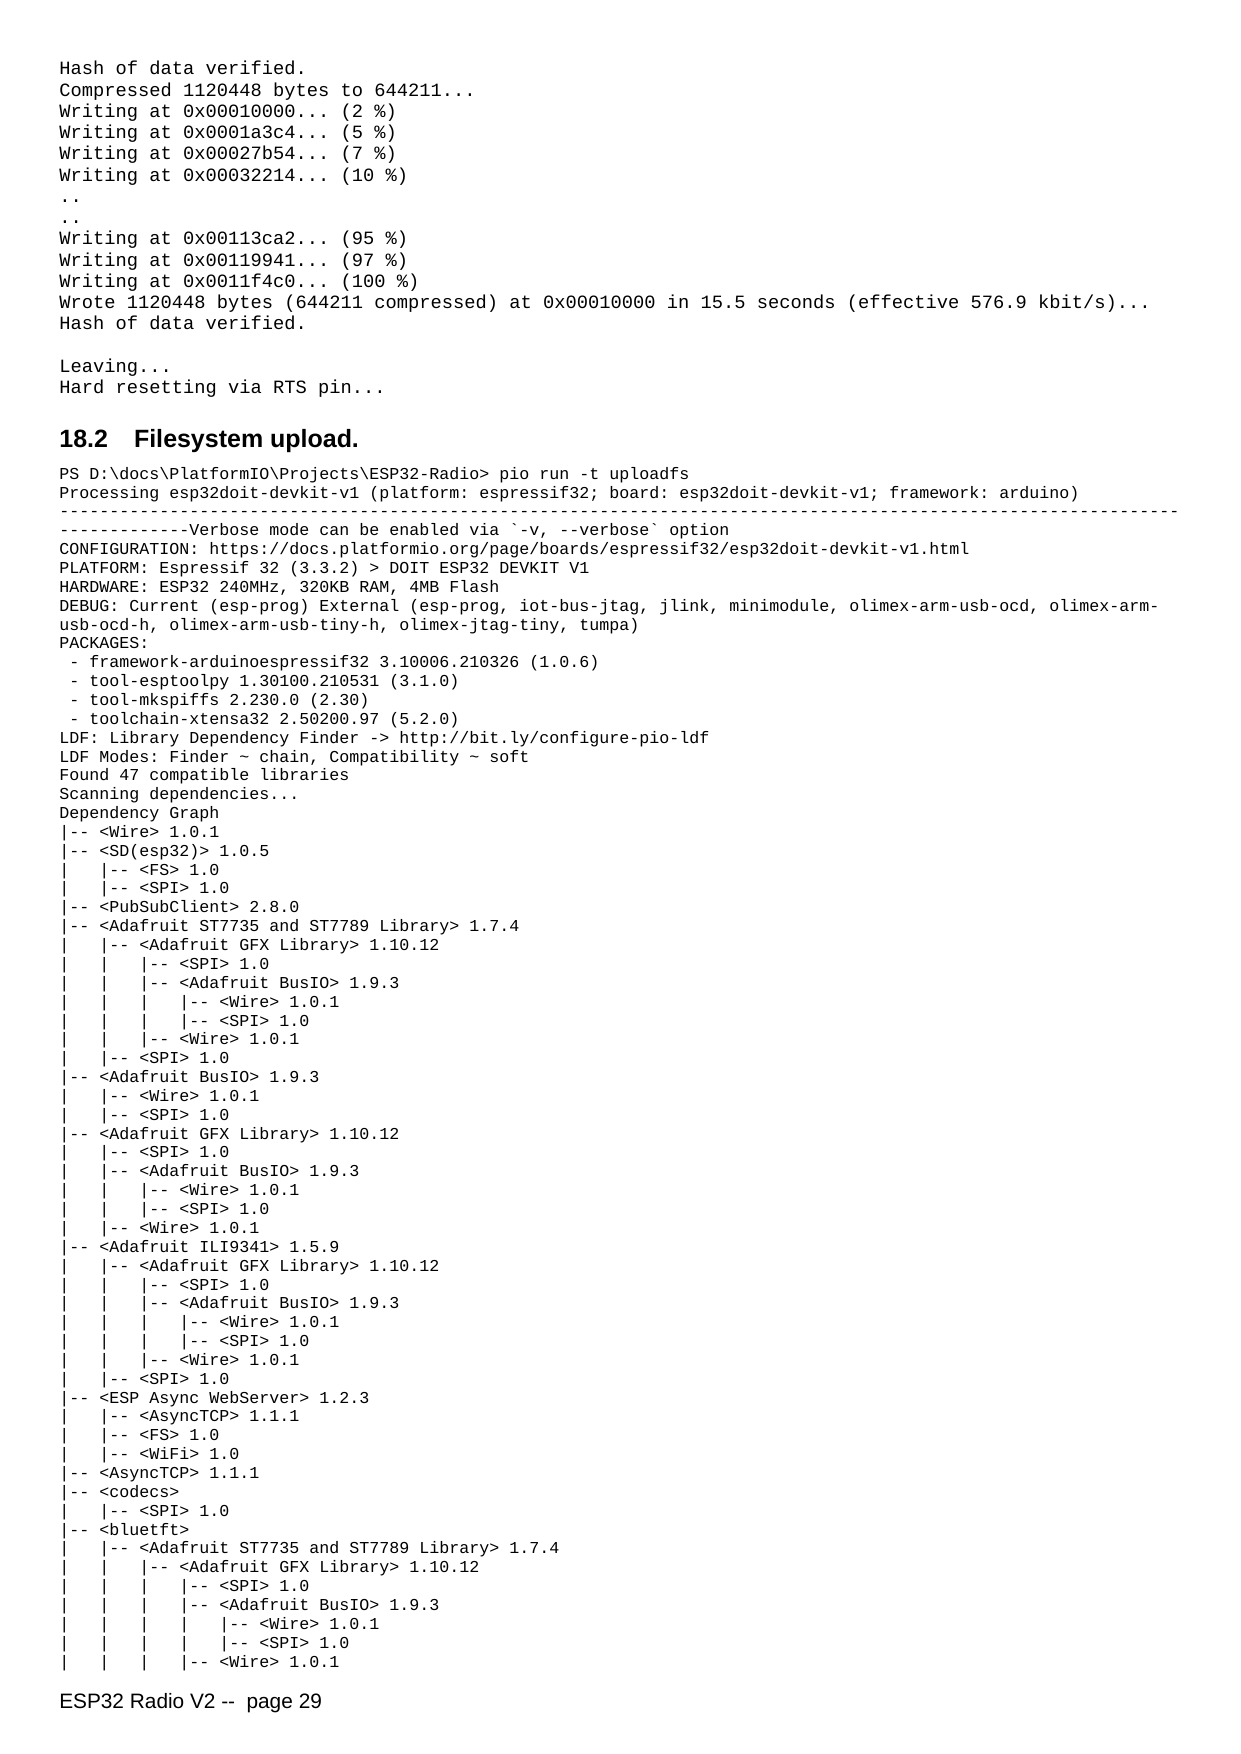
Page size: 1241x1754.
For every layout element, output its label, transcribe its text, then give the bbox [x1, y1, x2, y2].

text | | |-- <SPI> 1.0 [59, 1201, 1181, 1219]
text - tool-mkspiffs 2.230.0 (2.30) [59, 692, 1181, 710]
text Dependency Graph [59, 805, 1181, 823]
text | |-- <SPI> 1.0 [59, 880, 1181, 899]
text PLATFORM: Espressif 32 (3.3.2) > DOIT ESP32 DEVKIT V1 [59, 559, 1181, 578]
text | |-- <Adafruit ST7735 and ST7789 Library> 1.7.4 [59, 1540, 1181, 1559]
text |-- <PubSubClient> 2.8.0 [59, 899, 1181, 918]
text Writing at 0x00119941... (97 %) [59, 250, 1181, 272]
text | |-- <AsyncTCP> 1.1.1 [59, 1408, 1181, 1427]
text | | | |-- <SPI> 1.0 [59, 1578, 1181, 1597]
text Processing esp32doit-devkit-v1 (platform: espressif32; board: esp32doit-devkit-v1; framework: arduino) [59, 484, 1181, 503]
text | | | |-- <Wire> 1.0.1 [59, 993, 1181, 1012]
text Writing at 0x00113ca2... (95 %) [59, 229, 1181, 250]
text | | | | |-- <SPI> 1.0 [59, 1634, 1181, 1653]
text LDF: Library Dependency Finder -> http://bit.ly/configure-pio-ldf [59, 729, 1181, 748]
text Hard resetting via RTS pin... [59, 378, 1181, 399]
text - toolchain-xtensa32 2.50200.97 (5.2.0) [59, 710, 1181, 729]
text .. [59, 187, 1181, 208]
text | |-- <Adafruit GFX Library> 1.10.12 [59, 1257, 1181, 1276]
text | | | |-- <SPI> 1.0 [59, 1012, 1181, 1031]
text | |-- <SPI> 1.0 [59, 1050, 1181, 1069]
text | | |-- <Adafruit GFX Library> 1.10.12 [59, 1559, 1181, 1578]
text | |-- <Adafruit BusIO> 1.9.3 [59, 1163, 1181, 1182]
text | |-- <WiFi> 1.0 [59, 1446, 1181, 1464]
text |-- <Wire> 1.0.1 [59, 823, 1181, 842]
text | | |-- <SPI> 1.0 [59, 1276, 1181, 1295]
text | | | |-- <Adafruit BusIO> 1.9.3 [59, 1597, 1181, 1615]
text Hash of data verified. [59, 314, 1181, 335]
text | | |-- <Adafruit BusIO> 1.9.3 [59, 974, 1181, 993]
text |-- <codecs> [59, 1483, 1181, 1502]
text | |-- <FS> 1.0 [59, 861, 1181, 880]
text | | |-- <Wire> 1.0.1 [59, 1031, 1181, 1050]
text |-- <bluetft> [59, 1521, 1181, 1540]
text | |-- <Adafruit GFX Library> 1.10.12 [59, 937, 1181, 956]
text .. [59, 208, 1181, 229]
text DEBUG: Current (esp-prog) External (esp-prog, iot-bus-jtag, jlink, minimodule, olimex-arm-usb-ocd, olimex-arm-usb-ocd-h, olimex-arm-usb-tiny-h, olimex-jtag-tiny, tumpa) [59, 597, 1181, 635]
text | | | |-- <Wire> 1.0.1 [59, 1314, 1181, 1333]
text Writing at 0x00027b54... (7 %) [59, 144, 1181, 165]
text Compressed 1120448 bytes to 644211... [59, 80, 1181, 102]
text | |-- <Wire> 1.0.1 [59, 1219, 1181, 1238]
text |-- <ESP Async WebServer> 1.2.3 [59, 1389, 1181, 1408]
text PACKAGES: [59, 635, 1181, 654]
text Found 47 compatible libraries [59, 767, 1181, 786]
text | |-- <SPI> 1.0 [59, 1370, 1181, 1389]
text Wrote 1120448 bytes (644211 compressed) at 0x00010000 in 15.5 seconds (effective 576.9 kbit/s)... [59, 293, 1181, 314]
text | | | | |-- <Wire> 1.0.1 [59, 1615, 1181, 1634]
text | |-- <Wire> 1.0.1 [59, 1087, 1181, 1106]
text Hash of data verified. [59, 59, 1181, 80]
text | | |-- <Adafruit BusIO> 1.9.3 [59, 1295, 1181, 1314]
text - framework-arduinoespressif32 3.10006.210326 (1.0.6) [59, 654, 1181, 673]
text | | | |-- <SPI> 1.0 [59, 1333, 1181, 1351]
text |-- <Adafruit BusIO> 1.9.3 [59, 1069, 1181, 1087]
text Writing at 0x00032214... (10 %) [59, 165, 1181, 187]
text Writing at 0x00010000... (2 %) [59, 102, 1181, 123]
text | | | |-- <Wire> 1.0.1 [59, 1653, 1181, 1672]
text -----------------------------------------------------------------------------------------------------------------------------Verbose mode can be enabled via `-v, --verbose` option [59, 503, 1181, 541]
text |-- <Adafruit ST7735 and ST7789 Library> 1.7.4 [59, 918, 1181, 937]
text HARDWARE: ESP32 240MHz, 320KB RAM, 4MB Flash [59, 578, 1181, 597]
text | |-- <SPI> 1.0 [59, 1502, 1181, 1521]
text | |-- <SPI> 1.0 [59, 1106, 1181, 1125]
text Leaving... [59, 357, 1181, 378]
text Writing at 0x0001a3c4... (5 %) [59, 123, 1181, 144]
text |-- <Adafruit ILI9341> 1.5.9 [59, 1238, 1181, 1257]
text - tool-esptoolpy 1.30100.210531 (3.1.0) [59, 673, 1181, 692]
text | |-- <SPI> 1.0 [59, 1144, 1181, 1163]
text LDF Modes: Finder ~ chain, Compatibility ~ soft [59, 748, 1181, 767]
text Writing at 0x0011f4c0... (100 %) [59, 272, 1181, 293]
text |-- <AsyncTCP> 1.1.1 [59, 1464, 1181, 1483]
text CONFIGURATION: https://docs.platformio.org/page/boards/espressif32/esp32doit-devkit-v1.html [59, 541, 1181, 559]
text Scanning dependencies... [59, 786, 1181, 805]
text | | |-- <Wire> 1.0.1 [59, 1182, 1181, 1201]
text PS D:\docs\PlatformIO\Projects\ESP32-Radio> pio run -t uploadfs [59, 465, 1181, 484]
text | | |-- <SPI> 1.0 [59, 956, 1181, 974]
subtitle Filesystem upload. [59, 424, 1181, 453]
text | |-- <FS> 1.0 [59, 1427, 1181, 1446]
text |-- <SD(esp32)> 1.0.5 [59, 842, 1181, 861]
text |-- <Adafruit GFX Library> 1.10.12 [59, 1125, 1181, 1144]
text | | |-- <Wire> 1.0.1 [59, 1351, 1181, 1370]
